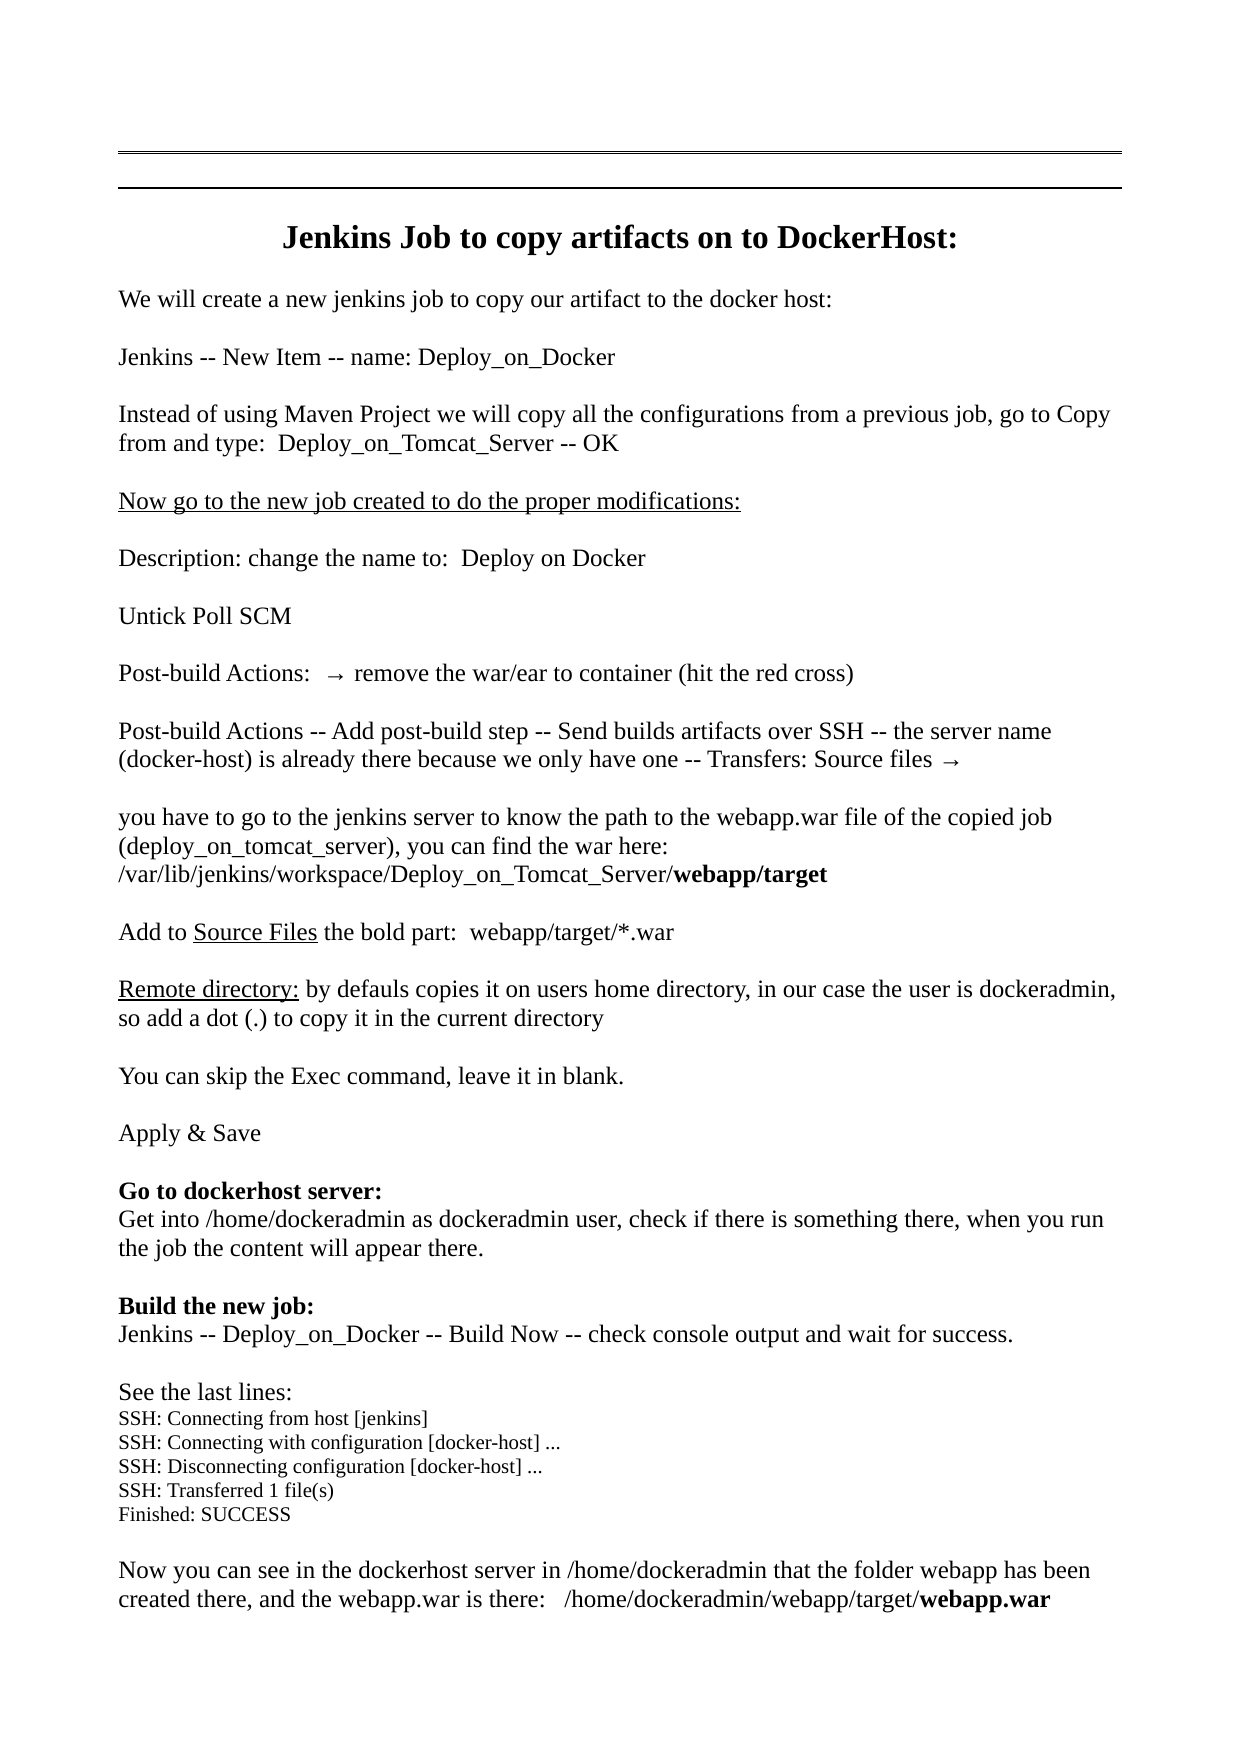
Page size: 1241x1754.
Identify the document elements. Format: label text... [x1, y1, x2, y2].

text Go to dockerhost server: [118, 1176, 1122, 1204]
text Post-build Actions: → remove the war/ear to container (hit the red cross) [118, 658, 1122, 687]
text Now go to the new job created to do the proper modifications: [118, 486, 1122, 514]
text Finished: SUCCESS [118, 1502, 1122, 1526]
text Get into /home/dockeradmin as dockeradmin user, check if there is something there, when you run the job the content will appear there. [118, 1204, 1122, 1262]
text Build the new job: [118, 1291, 1122, 1319]
text You can skip the Exec command, leave it in blank. [118, 1061, 1122, 1089]
text Instead of using Maven Project we will copy all the configurations from a previous job, go to Copy from and type: Deploy_on_Tomcat_Server -- OK [118, 399, 1122, 457]
text Description: change the name to: Deploy on Docker [118, 543, 1122, 572]
text Jenkins -- New Item -- name: Deploy_on_Docker [118, 342, 1122, 371]
text Jenkins -- Deploy_on_Docker -- Build Now -- check console output and wait for success. [118, 1319, 1122, 1348]
text Remote directory: by defauls copies it on users home directory, in our case the user is dockeradmin, so add a dot (.) to copy it in the current directory [118, 974, 1122, 1032]
text Untick Poll SCM [118, 601, 1122, 629]
text SSH: Transferred 1 file(s) [118, 1478, 1122, 1502]
text SSH: Connecting from host [jenkins] [118, 1406, 1122, 1430]
text SSH: Disconnecting configuration [docker-host] ... [118, 1454, 1122, 1478]
text Jenkins Job to copy artifacts on to DockerHost: [118, 217, 1122, 256]
text you have to go to the jenkins server to know the path to the webapp.war file of the copied job (deploy_on_tomcat_server), you can find the war here: /var/lib/jenkins/workspace/Deploy_on_Tomcat_Server/webapp/target [118, 802, 1122, 888]
text SSH: Connecting with configuration [docker-host] ... [118, 1430, 1122, 1454]
text Apply & Save [118, 1118, 1122, 1147]
text We will create a new jenkins job to copy our artifact to the docker host: [118, 284, 1122, 313]
text Post-build Actions -- Add post-build step -- Send builds artifacts over SSH -- the server name (docker-host) is already there because we only have one -- Transfers: Source files → [118, 716, 1122, 773]
text Add to Source Files the bold part: webapp/target/*.war [118, 917, 1122, 946]
text See the last lines: [118, 1377, 1122, 1406]
text Now you can see in the dockerhost server in /home/dockeradmin that the folder webapp has been created there, and the webapp.war is there: /home/dockeradmin/webapp/target/webapp.war [118, 1555, 1122, 1612]
